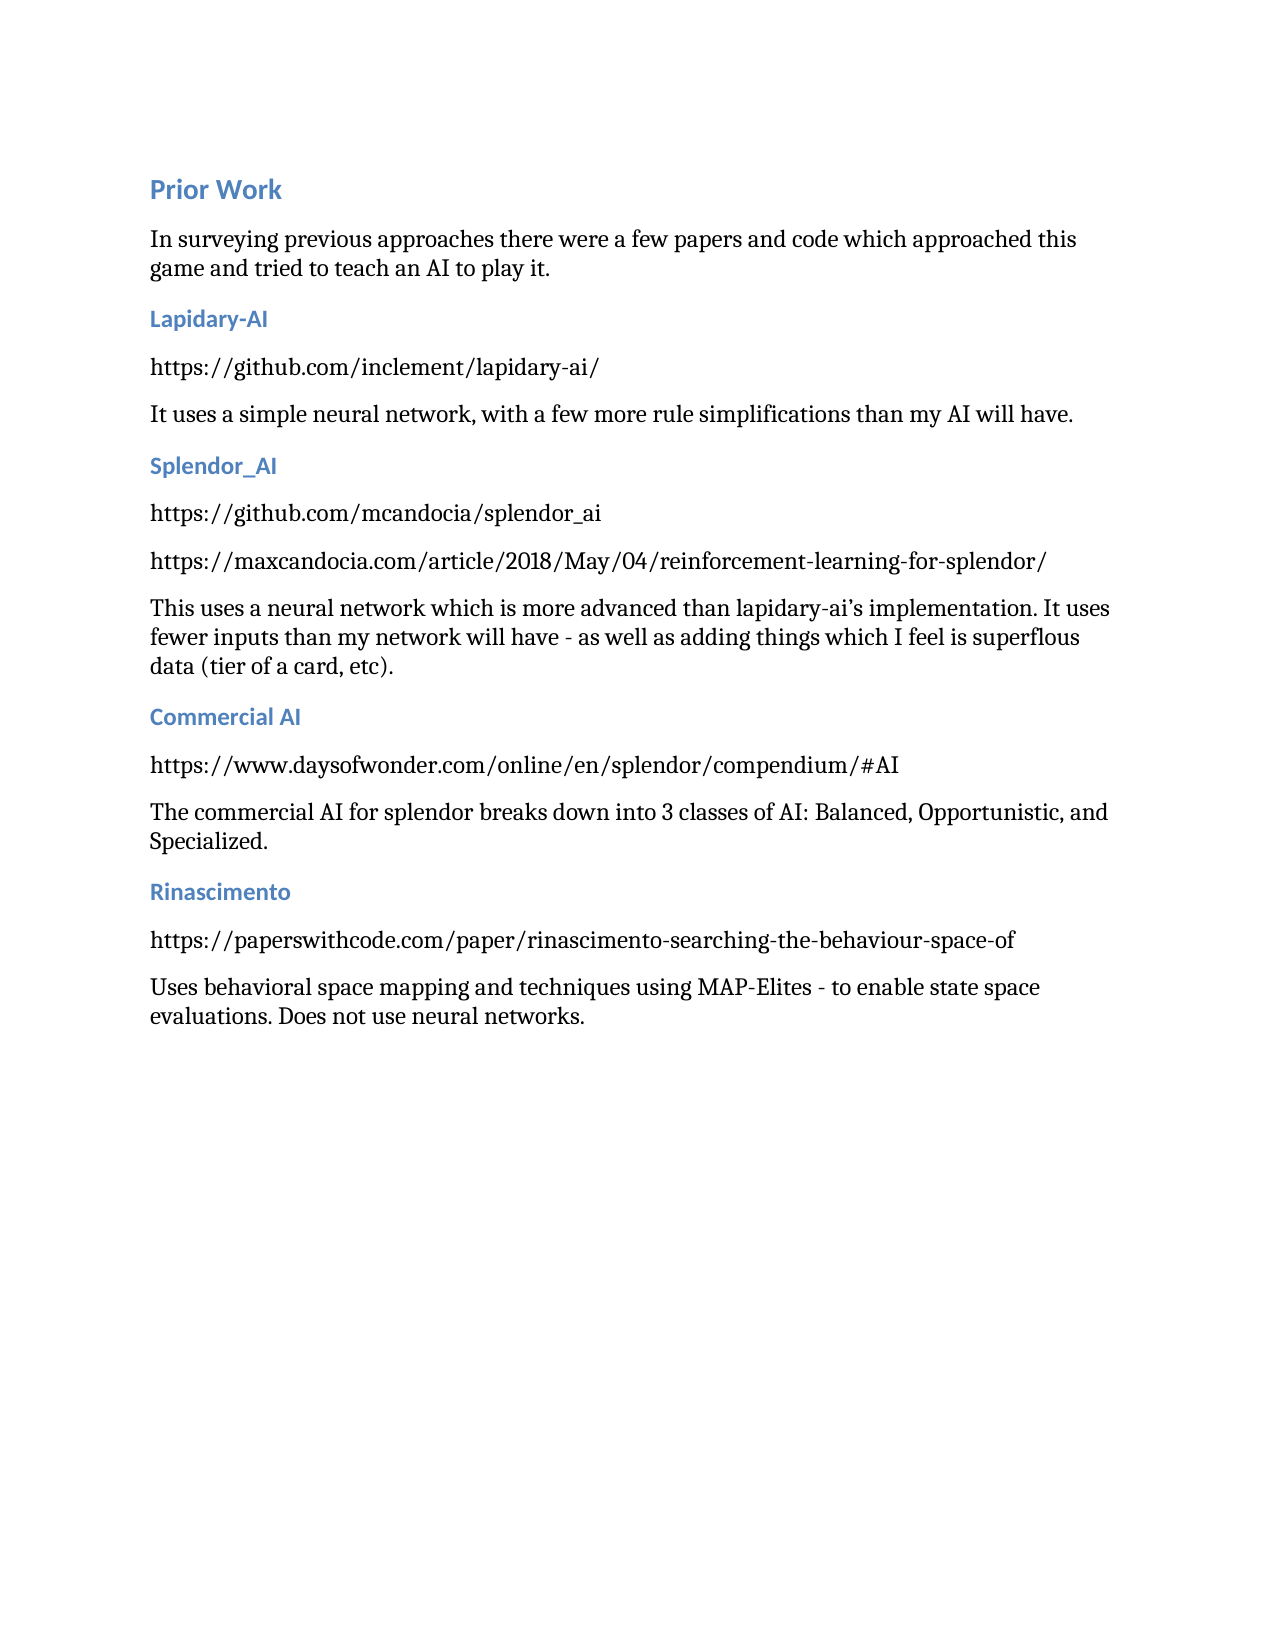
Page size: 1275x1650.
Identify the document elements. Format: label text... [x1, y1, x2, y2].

subtitle Rinascimento [150, 876, 1125, 907]
text In surveying previous approaches there were a few papers and code which approached this game and tried to teach an AI to play it. [150, 225, 1125, 283]
text https://maxcandocia.com/article/2018/May/04/reinforcement-learning-for-splendor/ [150, 547, 1125, 575]
subtitle Prior Work [150, 171, 1125, 206]
text The commercial AI for splendor breaks down into 3 classes of AI: Balanced, Opportunistic, and Specialized. [150, 798, 1125, 856]
text It uses a simple neural network, with a few more rule simplifications than my AI will have. [150, 400, 1125, 429]
text https://www.daysofwonder.com/online/en/splendor/compendium/#AI [150, 751, 1125, 779]
subtitle Commercial AI [150, 701, 1125, 732]
subtitle Lapidary-AI [150, 303, 1125, 334]
subtitle Splendor_AI [150, 450, 1125, 480]
text Uses behavioral space mapping and techniques using MAP-Elites - to enable state space evaluations. Does not use neural networks. [150, 973, 1125, 1031]
text This uses a neural network which is more advanced than lapidary-ai’s implementation. It uses fewer inputs than my network will have - as well as adding things which I feel is superflous data (tier of a card, etc). [150, 594, 1125, 680]
text https://github.com/mcandocia/splendor_ai [150, 499, 1125, 528]
text https://paperswithcode.com/paper/rinascimento-searching-the-behaviour-space-of [150, 926, 1125, 954]
text https://github.com/inclement/lapidary-ai/ [150, 353, 1125, 382]
